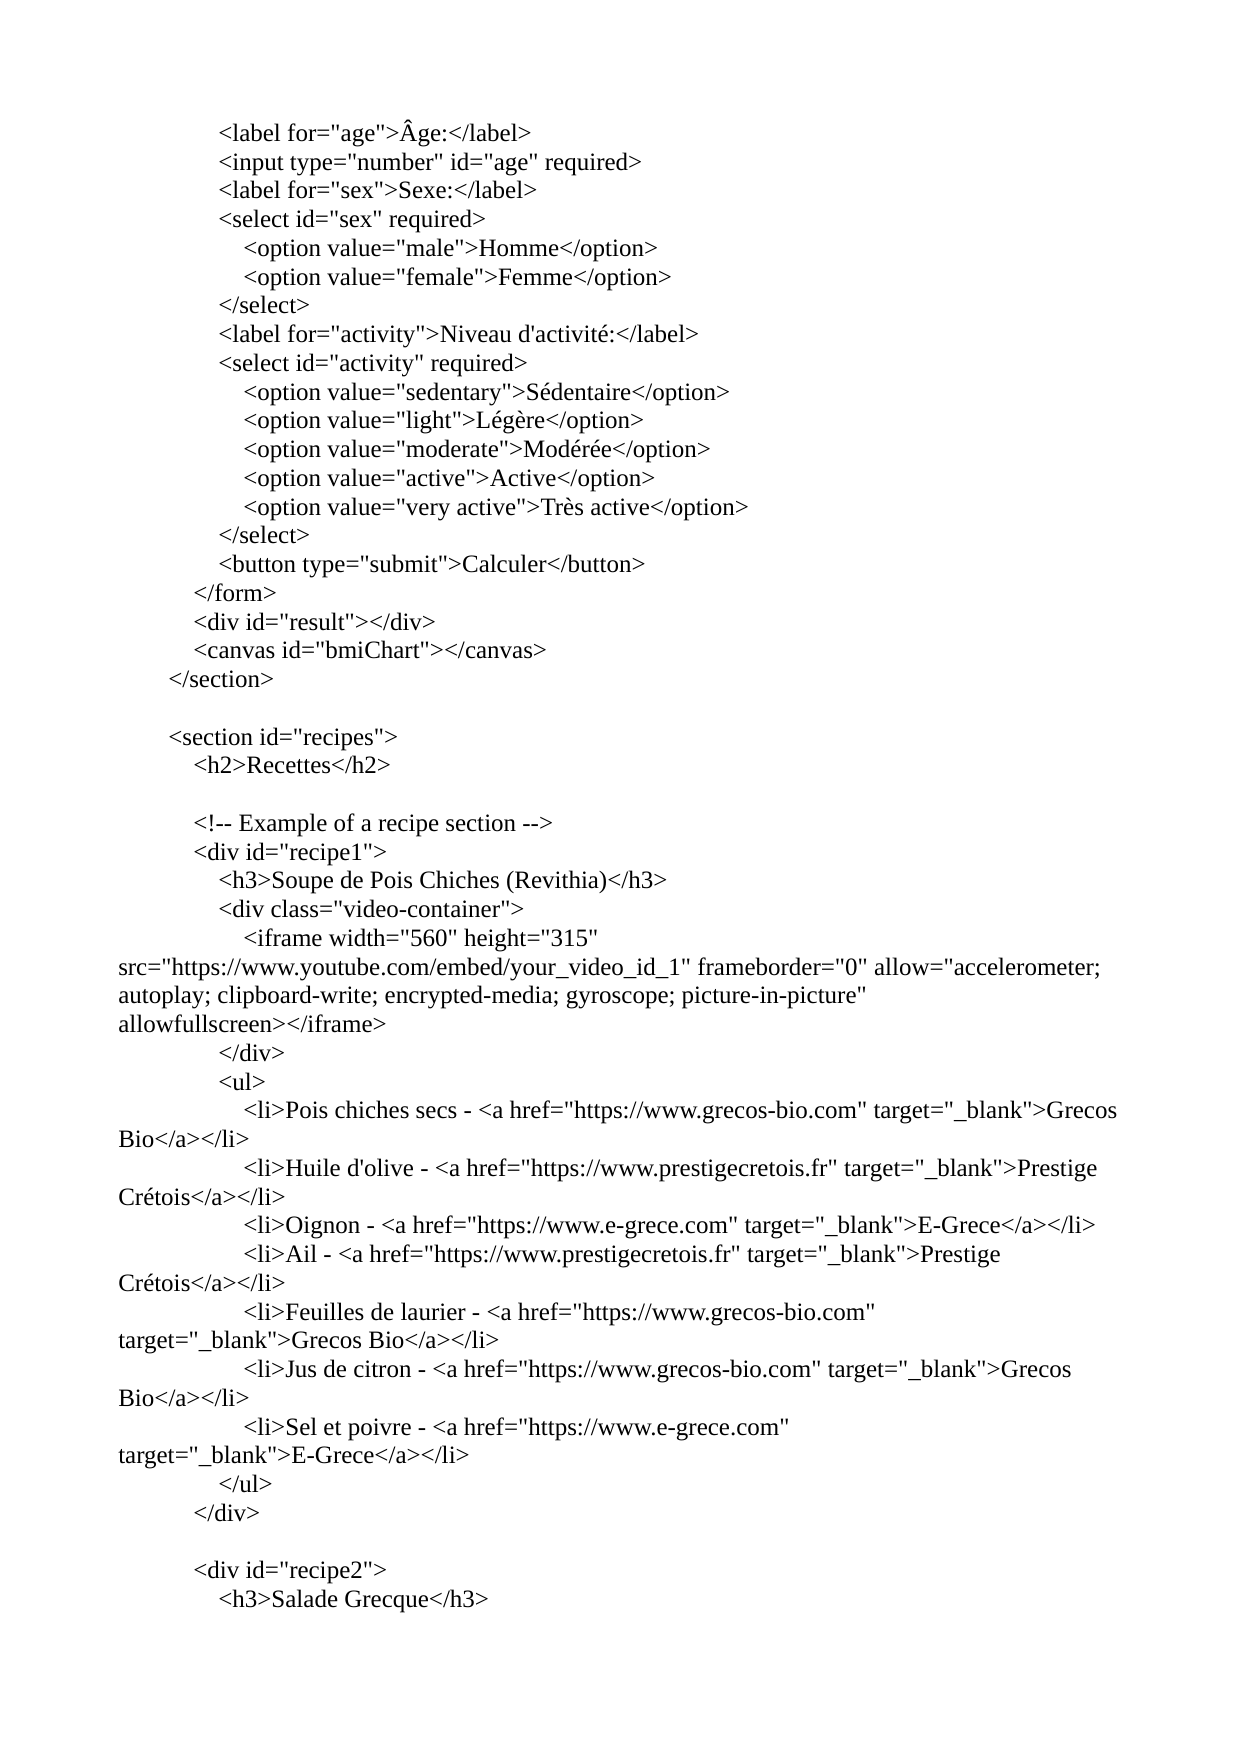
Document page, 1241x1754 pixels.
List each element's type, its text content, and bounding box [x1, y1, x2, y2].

text <!-- Example of a recipe section --> [118, 808, 1122, 837]
text <label for="age">Âge:</label> [118, 118, 1122, 147]
text <div id="recipe2"> [118, 1556, 1122, 1584]
text </div> [118, 1038, 1122, 1067]
text <li>Jus de citron - <a href="https://www.grecos-bio.com" target="_blank">Grecos Bio</a></li> [118, 1354, 1122, 1412]
text <li>Sel et poivre - <a href="https://www.e-grece.com" target="_blank">E-Grece</a></li> [118, 1412, 1122, 1469]
text <option value="active">Active</option> [118, 463, 1122, 492]
text <li>Feuilles de laurier - <a href="https://www.grecos-bio.com" target="_blank">Grecos Bio</a></li> [118, 1297, 1122, 1354]
text <option value="female">Femme</option> [118, 262, 1122, 291]
text </section> [118, 664, 1122, 693]
text <li>Ail - <a href="https://www.prestigecretois.fr" target="_blank">Prestige Crétois</a></li> [118, 1239, 1122, 1297]
text </select> [118, 291, 1122, 319]
text <div id="recipe1"> [118, 837, 1122, 866]
text <option value="sedentary">Sédentaire</option> [118, 377, 1122, 406]
text <button type="submit">Calculer</button> [118, 549, 1122, 578]
text <li>Oignon - <a href="https://www.e-grece.com" target="_blank">E-Grece</a></li> [118, 1211, 1122, 1239]
text <li>Pois chiches secs - <a href="https://www.grecos-bio.com" target="_blank">Grecos Bio</a></li> [118, 1096, 1122, 1153]
text </select> [118, 521, 1122, 549]
text <canvas id="bmiChart"></canvas> [118, 636, 1122, 664]
text <option value="light">Légère</option> [118, 406, 1122, 434]
text <label for="activity">Niveau d'activité:</label> [118, 319, 1122, 348]
text <label for="sex">Sexe:</label> [118, 176, 1122, 204]
text <option value="moderate">Modérée</option> [118, 434, 1122, 463]
text <iframe width="560" height="315" src="https://www.youtube.com/embed/your_video_id_1" frameborder="0" allow="accelerometer; autoplay; clipboard-write; encrypted-media; gyroscope; picture-in-picture" allowfullscreen></iframe> [118, 923, 1122, 1038]
text <h3>Soupe de Pois Chiches (Revithia)</h3> [118, 866, 1122, 894]
text <h3>Salade Grecque</h3> [118, 1584, 1122, 1613]
text <div class="video-container"> [118, 894, 1122, 923]
text <select id="sex" required> [118, 204, 1122, 233]
text <li>Huile d'olive - <a href="https://www.prestigecretois.fr" target="_blank">Prestige Crétois</a></li> [118, 1153, 1122, 1211]
text <section id="recipes"> [118, 722, 1122, 751]
text <div id="result"></div> [118, 607, 1122, 636]
text <ul> [118, 1067, 1122, 1096]
text <h2>Recettes</h2> [118, 751, 1122, 779]
text </ul> [118, 1469, 1122, 1498]
text <select id="activity" required> [118, 348, 1122, 377]
text </form> [118, 578, 1122, 607]
text </div> [118, 1498, 1122, 1527]
text <option value="male">Homme</option> [118, 233, 1122, 262]
text <input type="number" id="age" required> [118, 147, 1122, 176]
text <option value="very active">Très active</option> [118, 492, 1122, 521]
